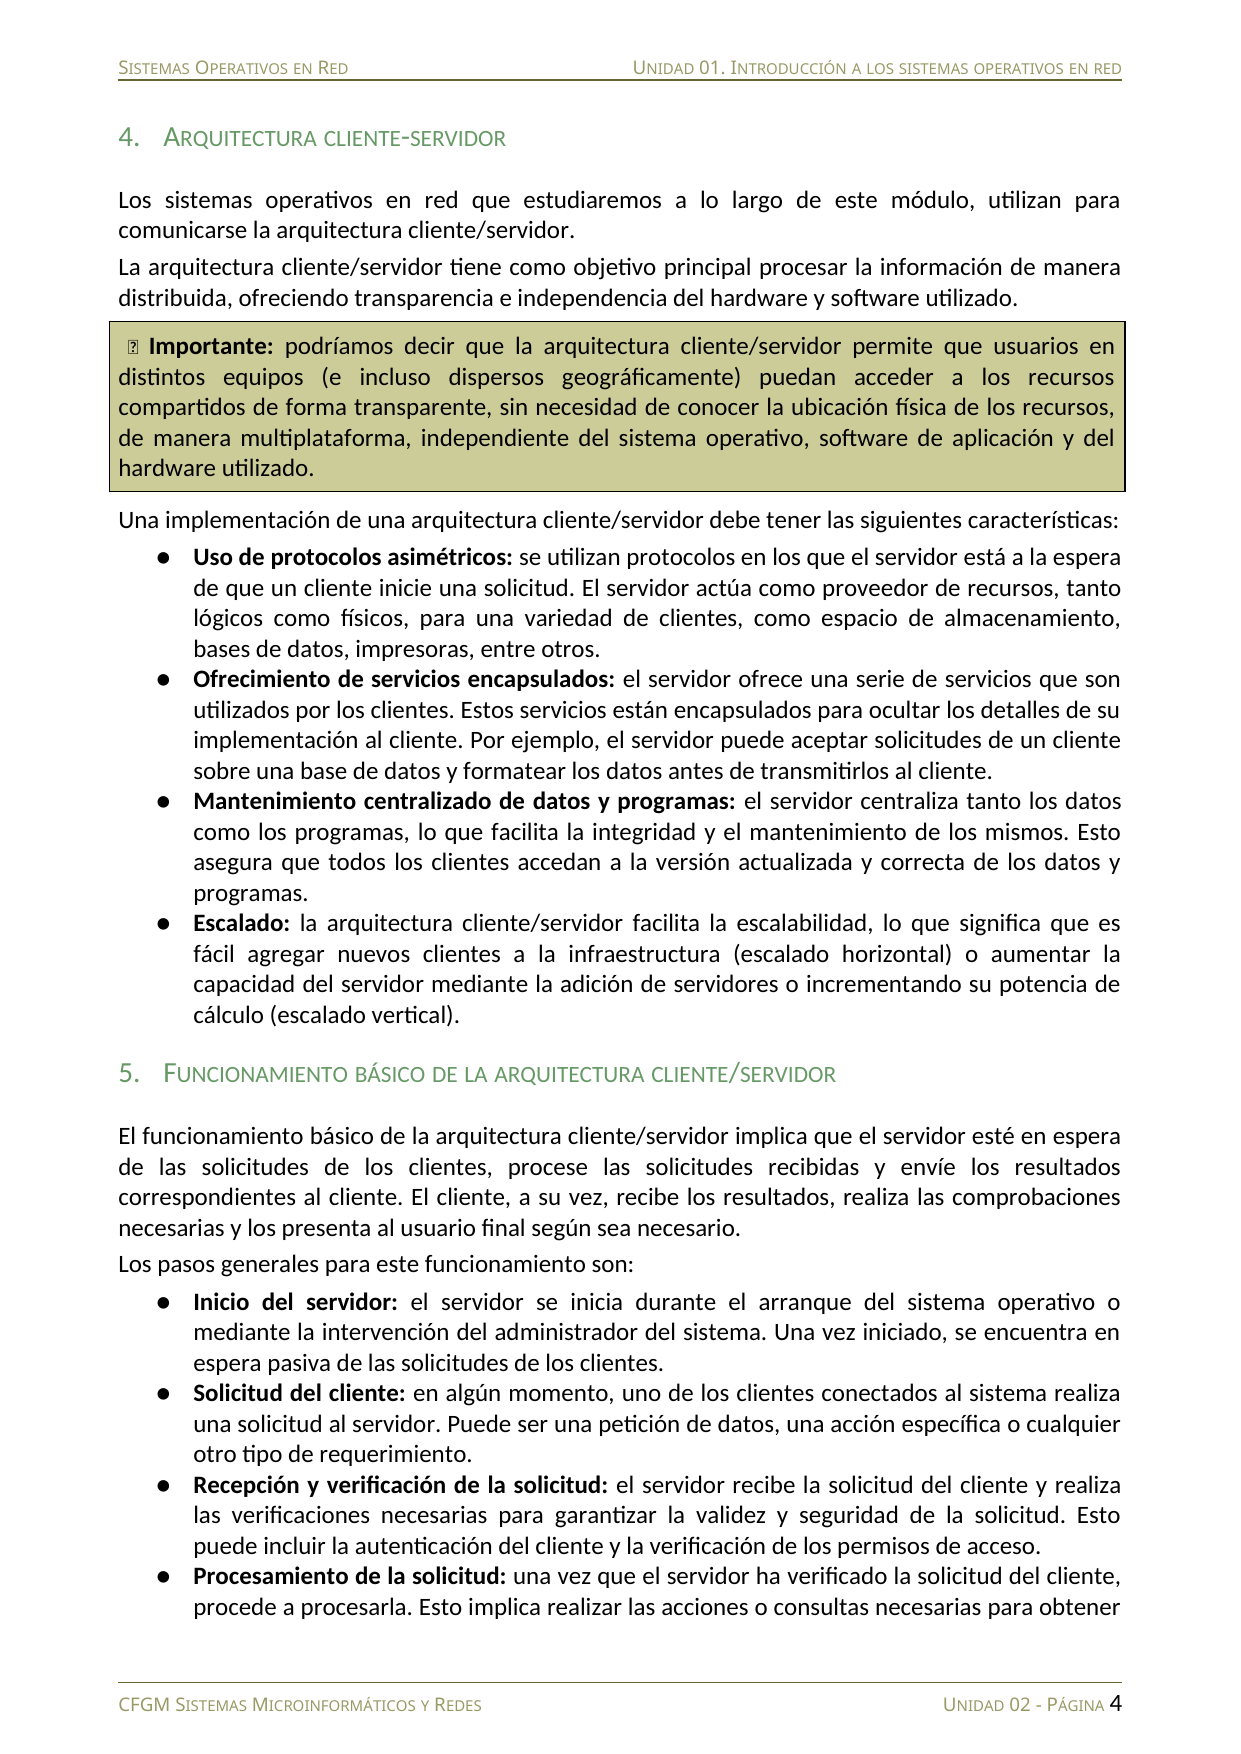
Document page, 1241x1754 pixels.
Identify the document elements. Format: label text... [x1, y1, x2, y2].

list Procesamiento de la solicitud: una vez que el servidor ha verificado la solicitud del cliente, procede a procesarla. Esto implica realizar las acciones o consultas necesarias para obtener [156, 1560, 1122, 1621]
list Inicio del servidor: el servidor se inicia durante el arranque del sistema operativo o mediante la intervención del administrador del sistema. Una vez iniciado, se encuentra en espera pasiva de las solicitudes de los clientes. [156, 1286, 1122, 1377]
list Mantenimiento centralizado de datos y programas: el servidor centraliza tanto los datos como los programas, lo que facilita la integridad y el mantenimiento de los mismos. Esto asegura que todos los clientes accedan a la versión actualizada y correcta de los datos y programas. [156, 785, 1122, 907]
list Escalado: la arquitectura cliente/servidor facilita la escalabilidad, lo que significa que es fácil agregar nuevos clientes a la infraestructura (escalado horizontal) o aumentar la capacidad del servidor mediante la adición de servidores o incrementando su potencia de cálculo (escalado vertical). [156, 907, 1122, 1029]
subtitle Arquitectura cliente-servidor [118, 118, 1122, 154]
subtitle Funcionamiento básico de la arquitectura cliente/servidor [118, 1054, 1122, 1090]
text El funcionamiento básico de la arquitectura cliente/servidor implica que el servidor esté en espera de las solicitudes de los clientes, procese las solicitudes recibidas y envíe los resultados correspondientes al cliente. El cliente, a su vez, recibe los resultados, realiza las comprobaciones necesarias y los presenta al usuario final según sea necesario. [118, 1120, 1122, 1242]
list Solicitud del cliente: en algún momento, uno de los clientes conectados al sistema realiza una solicitud al servidor. Puede ser una petición de datos, una acción específica o cualquier otro tipo de requerimiento. [156, 1377, 1122, 1469]
text La arquitectura cliente/servidor tiene como objetivo principal procesar la información de manera distribuida, ofreciendo transparencia e independencia del hardware y software utilizado. [118, 251, 1122, 312]
text Los pasos generales para este funcionamiento son: [118, 1249, 1122, 1279]
text Una implementación de una arquitectura cliente/servidor debe tener las siguientes características: [118, 504, 1122, 535]
text 📖 Importante: podríamos decir que la arquitectura cliente/servidor permite que usuarios en distintos equipos (e incluso dispersos geográficamente) puedan acceder a los recursos compartidos de forma transparente, sin necesidad de conocer la ubicación física de los recursos, de manera multiplataforma, independiente del sistema operativo, software de aplicación y del hardware utilizado. [110, 322, 1124, 491]
list Ofrecimiento de servicios encapsulados: el servidor ofrece una serie de servicios que son utilizados por los clientes. Estos servicios están encapsulados para ocultar los detalles de su implementación al cliente. Por ejemplo, el servidor puede aceptar solicitudes de un cliente sobre una base de datos y formatear los datos antes de transmitirlos al cliente. [156, 663, 1122, 785]
list Uso de protocolos asimétricos: se utilizan protocolos en los que el servidor está a la espera de que un cliente inicie una solicitud. El servidor actúa como proveedor de recursos, tanto lógicos como físicos, para una variedad de clientes, como espacio de almacenamiento, bases de datos, impresoras, entre otros. [156, 541, 1122, 663]
list Recepción y verificación de la solicitud: el servidor recibe la solicitud del cliente y realiza las verificaciones necesarias para garantizar la validez y seguridad de la solicitud. Esto puede incluir la autenticación del cliente y la verificación de los permisos de acceso. [156, 1469, 1122, 1560]
text Los sistemas operativos en red que estudiaremos a lo largo de este módulo, utilizan para comunicarse la arquitectura cliente/servidor. [118, 184, 1122, 245]
